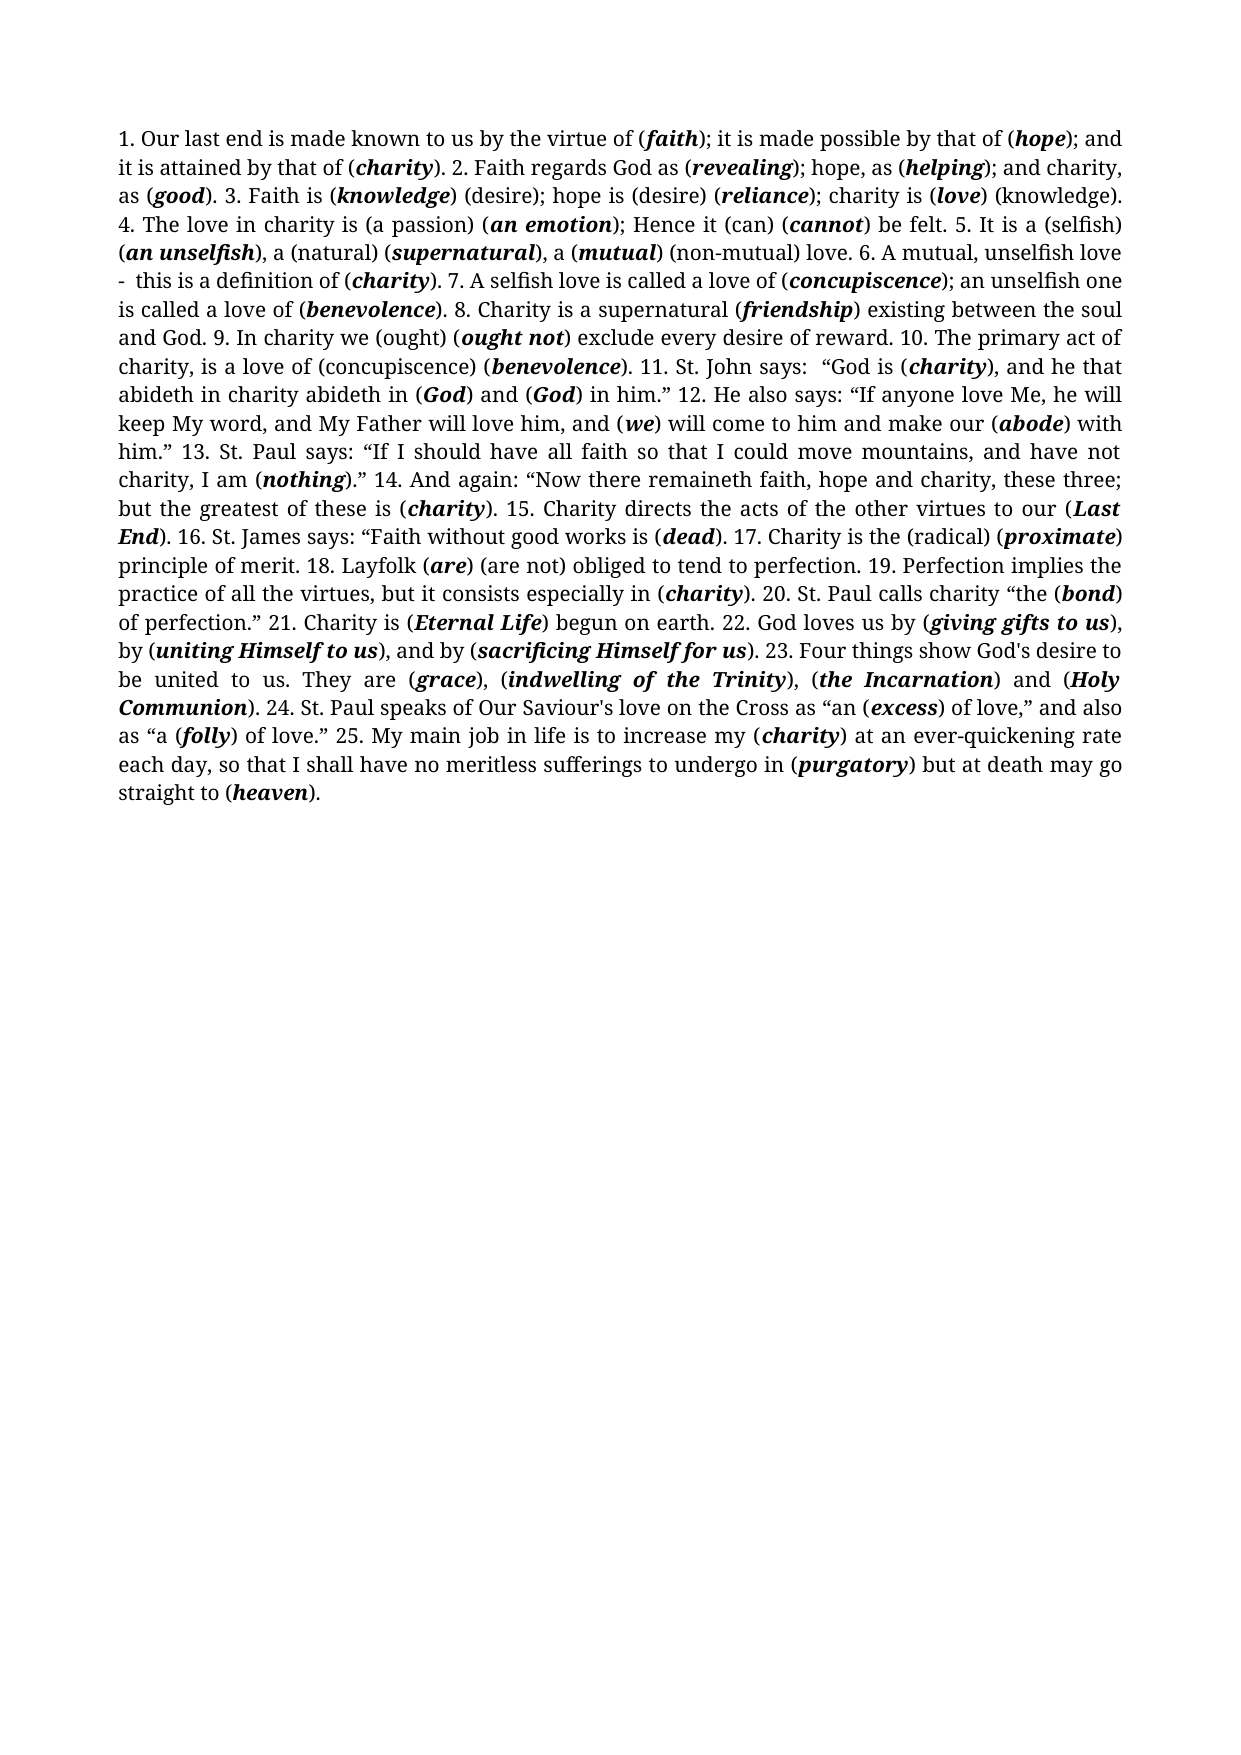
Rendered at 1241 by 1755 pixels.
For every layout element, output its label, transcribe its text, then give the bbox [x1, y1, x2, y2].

text 1. Our last end is made known to us by the virtue of (faith); it is made possible by that of (hope); and it is attained by that of (charity). 2. Faith regards God as (revealing); hope, as (helping); and charity, as (good). 3. Faith is (knowledge) (desire); hope is (desire) (reliance); charity is (love) (knowledge). 4. The love in charity is (a passion) (an emotion); Hence it (can) (cannot) be felt. 5. It is a (selfish) (an unselfish), a (natural) (supernatural), a (mutual) (non-mutual) love. 6. A mutual, unselfish love - this is a definition of (charity). 7. A selfish love is called a love of (concupiscence); an unselfish one is called a love of (benevolence). 8. Charity is a supernatural (friendship) existing between the soul and God. 9. In charity we (ought) (ought not) exclude every desire of reward. 10. The primary act of charity, is a love of (concupiscence) (benevolence). 11. St. John says: “God is (charity), and he that abideth in charity abideth in (God) and (God) in him.” 12. He also says: “If anyone love Me, he will keep My word, and My Father will love him, and (we) will come to him and make our (abode) with him.” 13. St. Paul says: “If I should have all faith so that I could move mountains, and have not charity, I am (nothing).” 14. And again: “Now there remaineth faith, hope and charity, these three; but the greatest of these is (charity). 15. Charity directs the acts of the other virtues to our (Last End). 16. St. James says: “Faith without good works is (dead). 17. Charity is the (radical) (proximate) principle of merit. 18. Layfolk (are) (are not) obliged to tend to perfection. 19. Perfection implies the practice of all the virtues, but it consists especially in (charity). 20. St. Paul calls charity “the (bond) of perfection.” 21. Charity is (Eternal Life) begun on earth. 22. God loves us by (giving gifts to us), by (uniting Himself to us), and by (sacrificing Himself for us). 23. Four things show God's desire to be united to us. They are (grace), (indwelling of the Trinity), (the Incarnation) and (Holy Communion). 24. St. Paul speaks of Our Saviour's love on the Cross as “an (excess) of love,” and also as “a (folly) of love.” 25. My main job in life is to increase my (charity) at an ever-quickening rate each day, so that I shall have no meritless sufferings to undergo in (purgatory) but at death may go straight to (heaven). [118, 124, 1122, 807]
